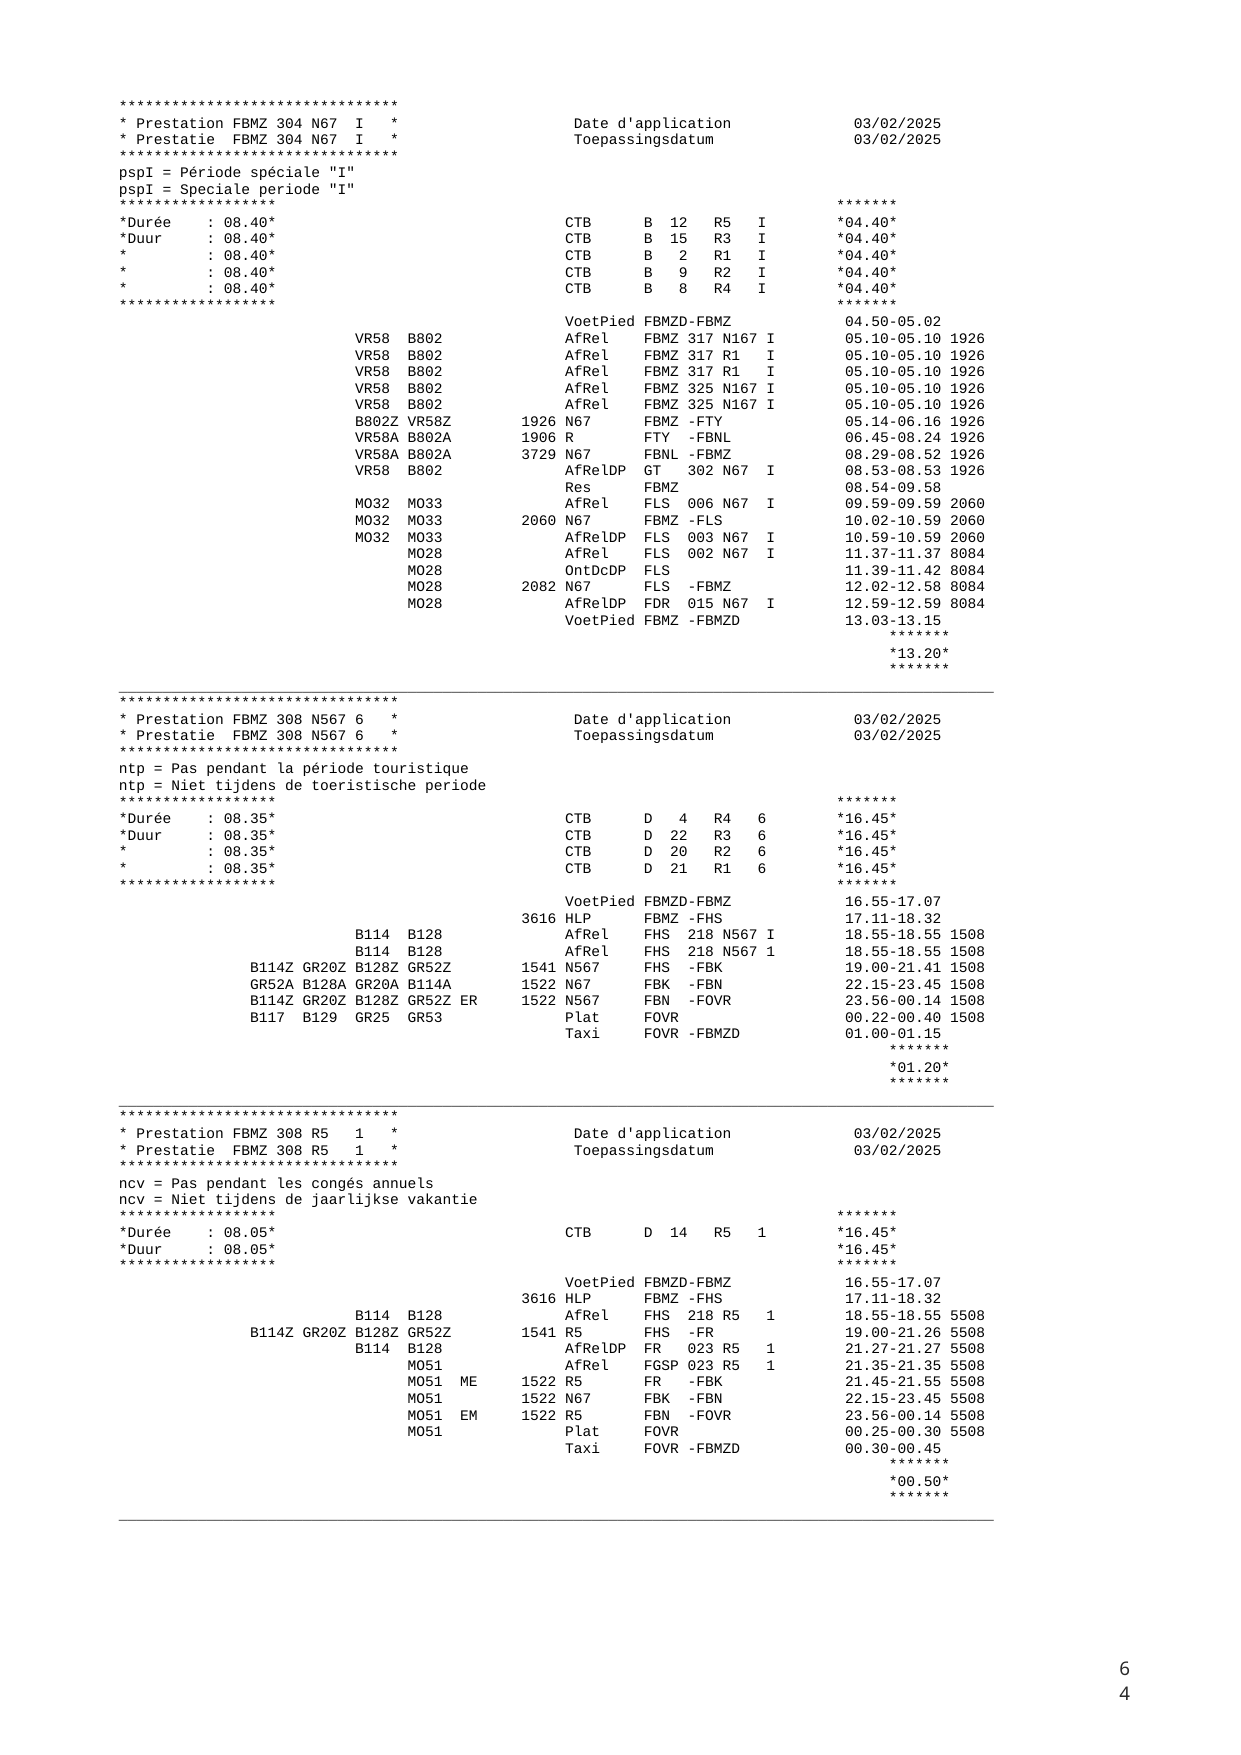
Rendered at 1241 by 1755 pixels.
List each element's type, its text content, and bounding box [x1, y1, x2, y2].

text ******************************** * Prestation FBMZ 308 R5 1 * Date d'application 03/02/2025 * Prestatie FBMZ 308 R5 1 * Toepassingsdatum 03/02/2025 ******************************** ncv = Pas pendant les congés annuels ncv = Niet tijdens de jaarlijkse vakantie ****************** ******* *Durée : 08.05* CTB D 14 R5 1 *16.45* *Duur : 08.05* *16.45* ****************** ******* VoetPied FBMZD-FBMZ 16.55-17.07 3616 HLP FBMZ -FHS 17.11-18.32 B114 B128 AfRel FHS 218 R5 1 18.55-18.55 5508 B114Z GR20Z B128Z GR52Z 1541 R5 FHS -FR 19.00-21.26 5508 B114 B128 AfRelDP FR 023 R5 1 21.27-21.27 5508 MO51 AfRel FGSP 023 R5 1 21.35-21.35 5508 MO51 ME 1522 R5 FR -FBK 21.45-21.55 5508 MO51 1522 N67 FBK -FBN 22.15-23.45 5508 MO51 EM 1522 R5 FBN -FOVR 23.56-00.14 5508 MO51 Plat FOVR 00.25-00.30 5508 Taxi FOVR -FBMZD 00.30-00.45 ******* *00.50* ******* ____________________________________________________________________________________________________ [119, 1109, 1122, 1524]
text ******************************** * Prestation FBMZ 308 N567 6 * Date d'application 03/02/2025 * Prestatie FBMZ 308 N567 6 * Toepassingsdatum 03/02/2025 ******************************** ntp = Pas pendant la période touristique ntp = Niet tijdens de toeristische periode ****************** ******* *Durée : 08.35* CTB D 4 R4 6 *16.45* *Duur : 08.35* CTB D 22 R3 6 *16.45* * : 08.35* CTB D 20 R2 6 *16.45* * : 08.35* CTB D 21 R1 6 *16.45* ****************** ******* VoetPied FBMZD-FBMZ 16.55-17.07 3616 HLP FBMZ -FHS 17.11-18.32 B114 B128 AfRel FHS 218 N567 I 18.55-18.55 1508 B114 B128 AfRel FHS 218 N567 1 18.55-18.55 1508 B114Z GR20Z B128Z GR52Z 1541 N567 FHS -FBK 19.00-21.41 1508 GR52A B128A GR20A B114A 1522 N67 FBK -FBN 22.15-23.45 1508 B114Z GR20Z B128Z GR52Z ER 1522 N567 FBN -FOVR 23.56-00.14 1508 B117 B129 GR25 GR53 Plat FOVR 00.22-00.40 1508 Taxi FOVR -FBMZD 01.00-01.15 ******* *01.20* ******* ____________________________________________________________________________________________________ [119, 696, 1122, 1109]
text ******************************** * Prestation FBMZ 304 N67 I * Date d'application 03/02/2025 * Prestatie FBMZ 304 N67 I * Toepassingsdatum 03/02/2025 ******************************** pspI = Période spéciale "I" pspI = Speciale periode "I" ****************** ******* *Durée : 08.40* CTB B 12 R5 I *04.40* *Duur : 08.40* CTB B 15 R3 I *04.40* * : 08.40* CTB B 2 R1 I *04.40* * : 08.40* CTB B 9 R2 I *04.40* * : 08.40* CTB B 8 R4 I *04.40* ****************** ******* VoetPied FBMZD-FBMZ 04.50-05.02 VR58 B802 AfRel FBMZ 317 N167 I 05.10-05.10 1926 VR58 B802 AfRel FBMZ 317 R1 I 05.10-05.10 1926 VR58 B802 AfRel FBMZ 317 R1 I 05.10-05.10 1926 VR58 B802 AfRel FBMZ 325 N167 I 05.10-05.10 1926 VR58 B802 AfRel FBMZ 325 N167 I 05.10-05.10 1926 B802Z VR58Z 1926 N67 FBMZ -FTY 05.14-06.16 1926 VR58A B802A 1906 R FTY -FBNL 06.45-08.24 1926 VR58A B802A 3729 N67 FBNL -FBMZ 08.29-08.52 1926 VR58 B802 AfRelDP GT 302 N67 I 08.53-08.53 1926 Res FBMZ 08.54-09.58 MO32 MO33 AfRel FLS 006 N67 I 09.59-09.59 2060 MO32 MO33 2060 N67 FBMZ -FLS 10.02-10.59 2060 MO32 MO33 AfRelDP FLS 003 N67 I 10.59-10.59 2060 MO28 AfRel FLS 002 N67 I 11.37-11.37 8084 MO28 OntDcDP FLS 11.39-11.42 8084 MO28 2082 N67 FLS -FBMZ 12.02-12.58 8084 MO28 AfRelDP FDR 015 N67 I 12.59-12.59 8084 VoetPied FBMZ -FBMZD 13.03-13.15 ******* *13.20* ******* ____________________________________________________________________________________________________ [119, 99, 1122, 696]
